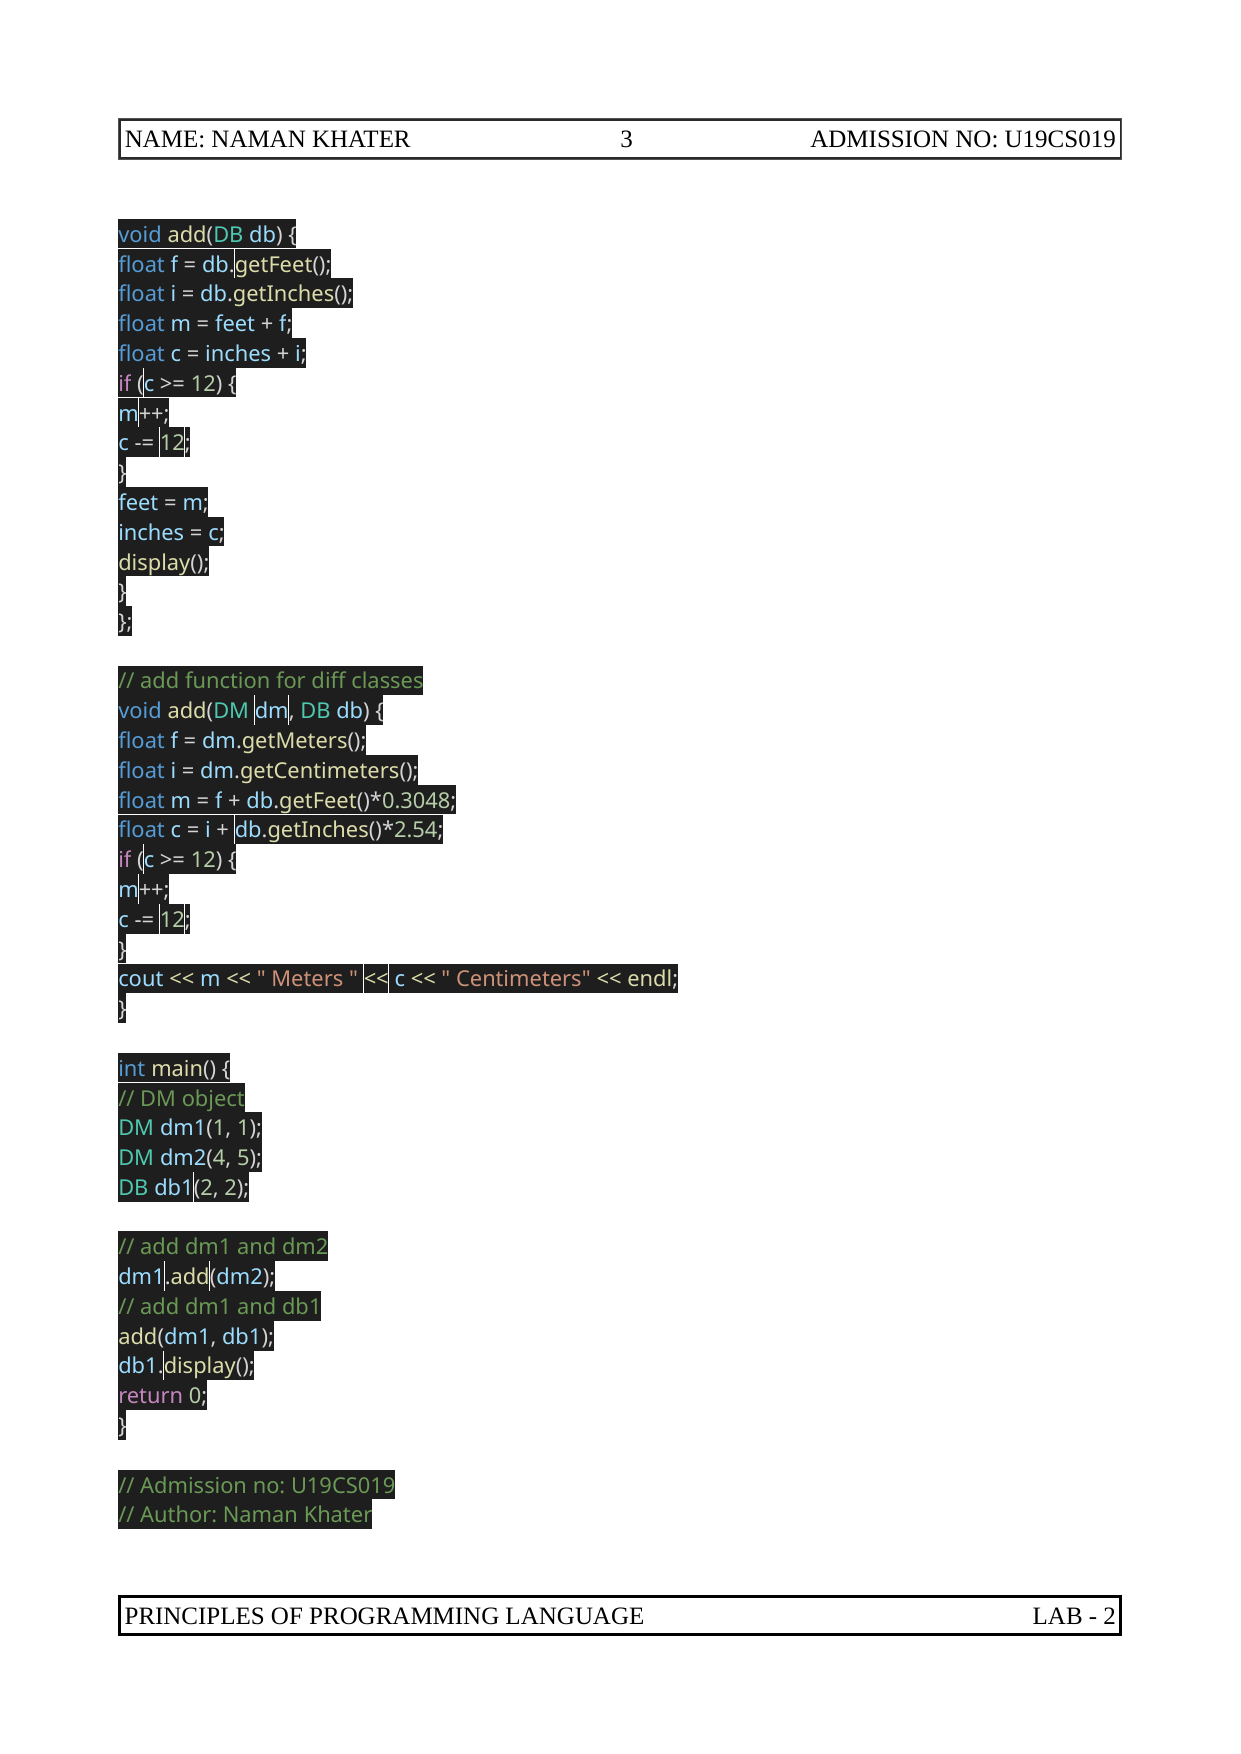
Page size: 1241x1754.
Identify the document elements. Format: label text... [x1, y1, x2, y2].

text // add dm1 and dm2 [118, 1231, 1122, 1261]
text return 0; [118, 1380, 1122, 1410]
text void add(DB db) { [118, 219, 1122, 248]
text } [118, 576, 1122, 606]
text void add(DM dm, DB db) { [118, 695, 1122, 725]
text if (c >= 12) { [118, 368, 1122, 397]
text inches = c; [118, 517, 1122, 546]
text float m = f + db.getFeet()*0.3048; [118, 785, 1122, 814]
text } [118, 457, 1122, 487]
text } [118, 934, 1122, 963]
text DM dm1(1, 1); [118, 1112, 1122, 1142]
text // add function for diff classes [118, 666, 1122, 695]
text float f = db.getFeet(); [118, 248, 1122, 278]
text // Admission no: U19CS019 [118, 1469, 1122, 1499]
text db1.display(); [118, 1351, 1122, 1380]
text float c = inches + i; [118, 338, 1122, 368]
text cout << m << " Meters " << c << " Centimeters" << endl; [118, 963, 1122, 993]
text float c = i + db.getInches()*2.54; [118, 814, 1122, 844]
text }; [118, 606, 1122, 636]
text if (c >= 12) { [118, 844, 1122, 874]
text m++; [118, 874, 1122, 904]
text // DM object [118, 1082, 1122, 1112]
text dm1.add(dm2); [118, 1261, 1122, 1291]
text // add dm1 and db1 [118, 1291, 1122, 1321]
text float f = dm.getMeters(); [118, 725, 1122, 755]
text float i = db.getInches(); [118, 278, 1122, 308]
text } [118, 1410, 1122, 1440]
text m++; [118, 397, 1122, 427]
text // Author: Naman Khater [118, 1499, 1122, 1529]
text float i = dm.getCentimeters(); [118, 755, 1122, 785]
text DB db1(2, 2); [118, 1172, 1122, 1202]
text c -= 12; [118, 904, 1122, 934]
text DM dm2(4, 5); [118, 1142, 1122, 1172]
text float m = feet + f; [118, 308, 1122, 338]
text add(dm1, db1); [118, 1321, 1122, 1351]
text } [118, 993, 1122, 1023]
text display(); [118, 546, 1122, 576]
text c -= 12; [118, 427, 1122, 457]
text int main() { [118, 1053, 1122, 1082]
text feet = m; [118, 487, 1122, 517]
